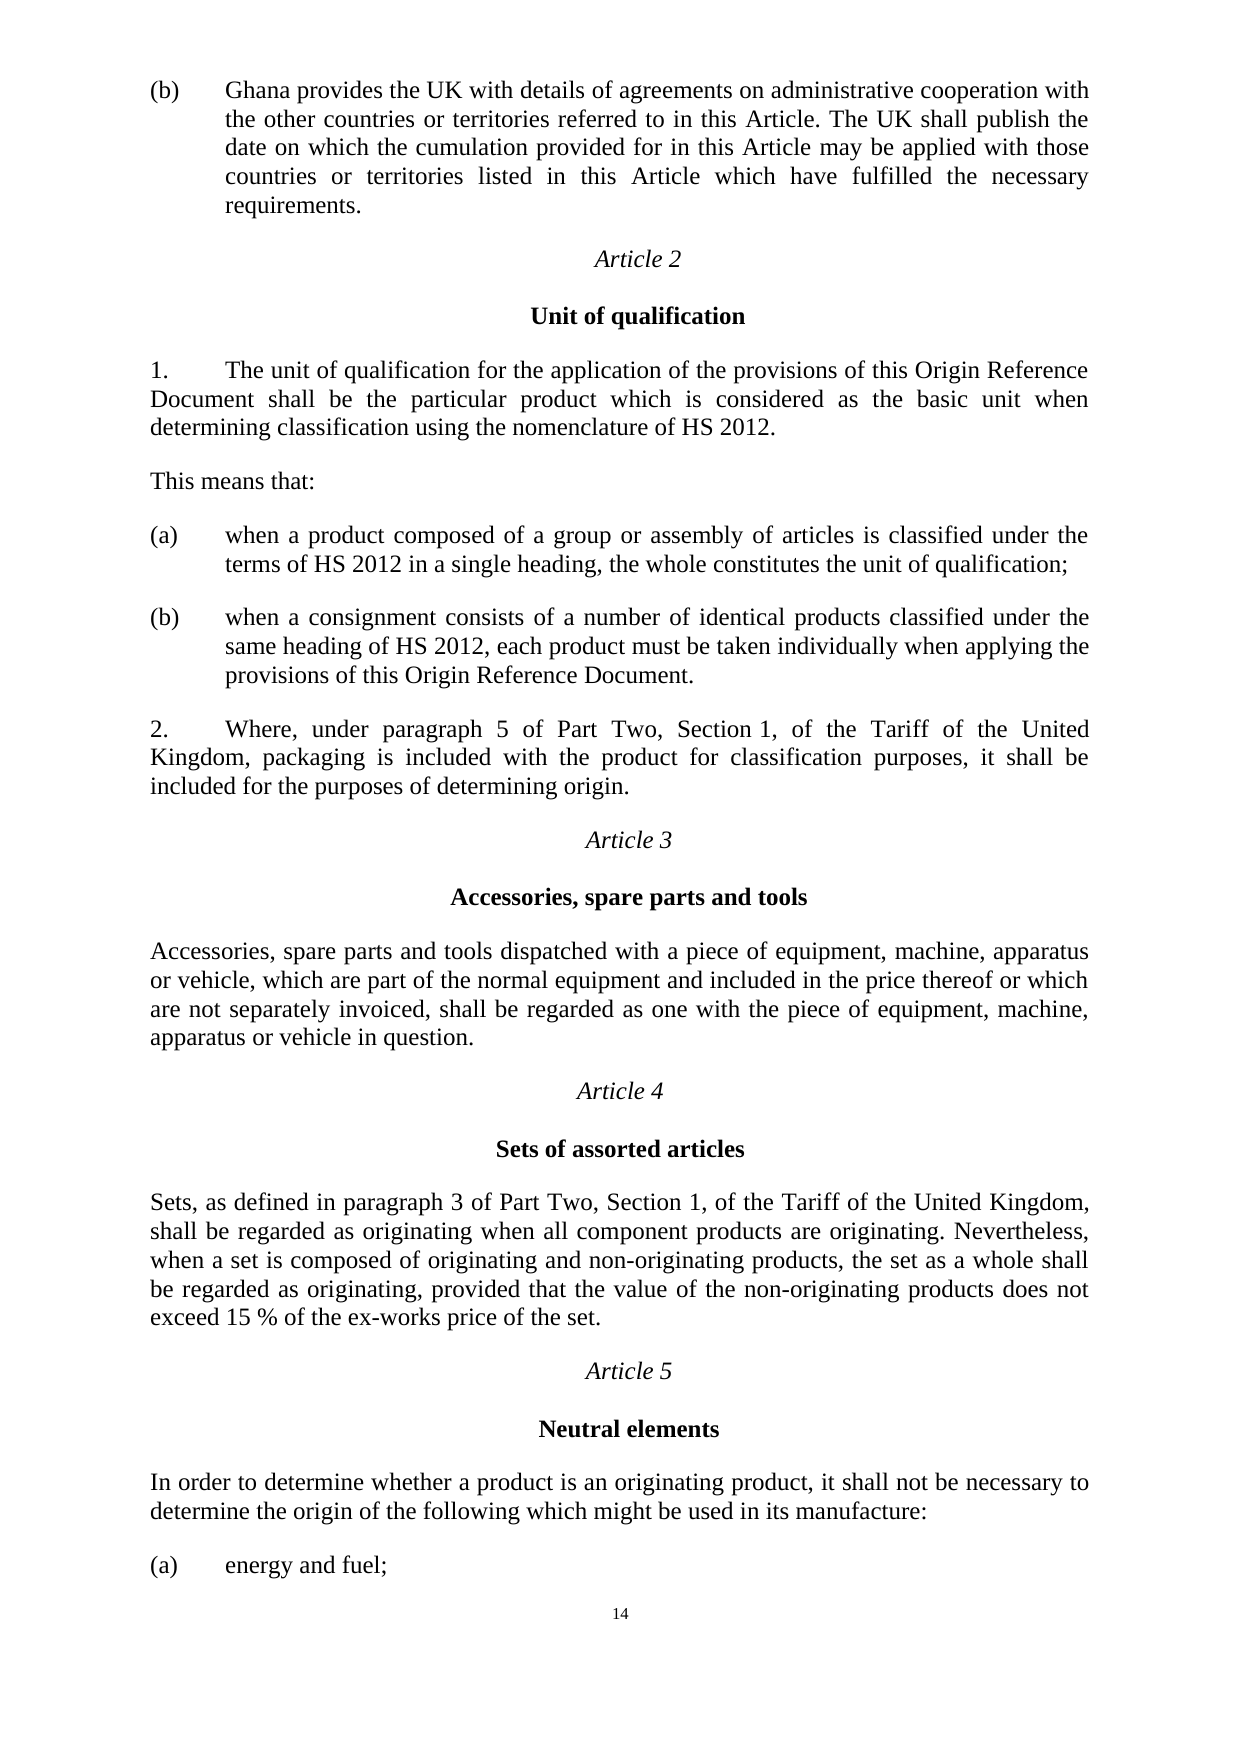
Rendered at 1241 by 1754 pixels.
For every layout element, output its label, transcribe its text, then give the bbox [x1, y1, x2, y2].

text Accessories, spare parts and tools dispatched with a piece of equipment, machine, apparatus or vehicle, which are part of the normal equipment and included in the price thereof or which are not separately invoiced, shall be regarded as one with the piece of equipment, machine, apparatus or vehicle in question. [150, 936, 1090, 1051]
list Unit of qualification [185, 244, 1090, 330]
list Ghana provides the UK with details of agreements on administrative cooperation with the other countries or territories referred to in this Article. The UK shall publish the date on which the cumulation provided for in this Article may be applied with those countries or territories listed in this Article which have fulfilled the necessary requirements. [150, 75, 1090, 219]
list Sets of assorted articles [150, 1076, 1090, 1162]
list The unit of qualification for the application of the provisions of this Origin Reference Document shall be the particular product which is considered as the basic unit when determining classification using the nomenclature of HS 2012. [150, 355, 1090, 441]
list energy and fuel; [150, 1550, 1090, 1579]
text In order to determine whether a product is an originating product, it shall not be necessary to determine the origin of the following which might be used in its manufacture: [150, 1467, 1090, 1525]
list when a consignment consists of a number of identical products classified under the same heading of HS 2012, each product must be taken individually when applying the provisions of this Origin Reference Document. [150, 602, 1090, 689]
text Sets, as defined in paragraph 3 of Part Two, Section 1, of the Tariff of the United Kingdom, shall be regarded as originating when all component products are originating. Nevertheless, when a set is composed of originating and non‐originating products, the set as a whole shall be regarded as originating, provided that the value of the non‐originating products does not exceed 15 % of the ex‐works price of the set. [150, 1187, 1090, 1331]
list Neutral elements [168, 1356, 1090, 1442]
list Accessories, spare parts and tools [168, 825, 1090, 911]
list when a product composed of a group or assembly of articles is classified under the terms of HS 2012 in a single heading, the whole constitutes the unit of qualification; [150, 520, 1090, 577]
text This means that: [150, 466, 1090, 495]
list Where, under paragraph 5 of Part Two, Section 1, of the Tariff of the United Kingdom, packaging is included with the product for classification purposes, it shall be included for the purposes of determining origin. [150, 714, 1090, 800]
